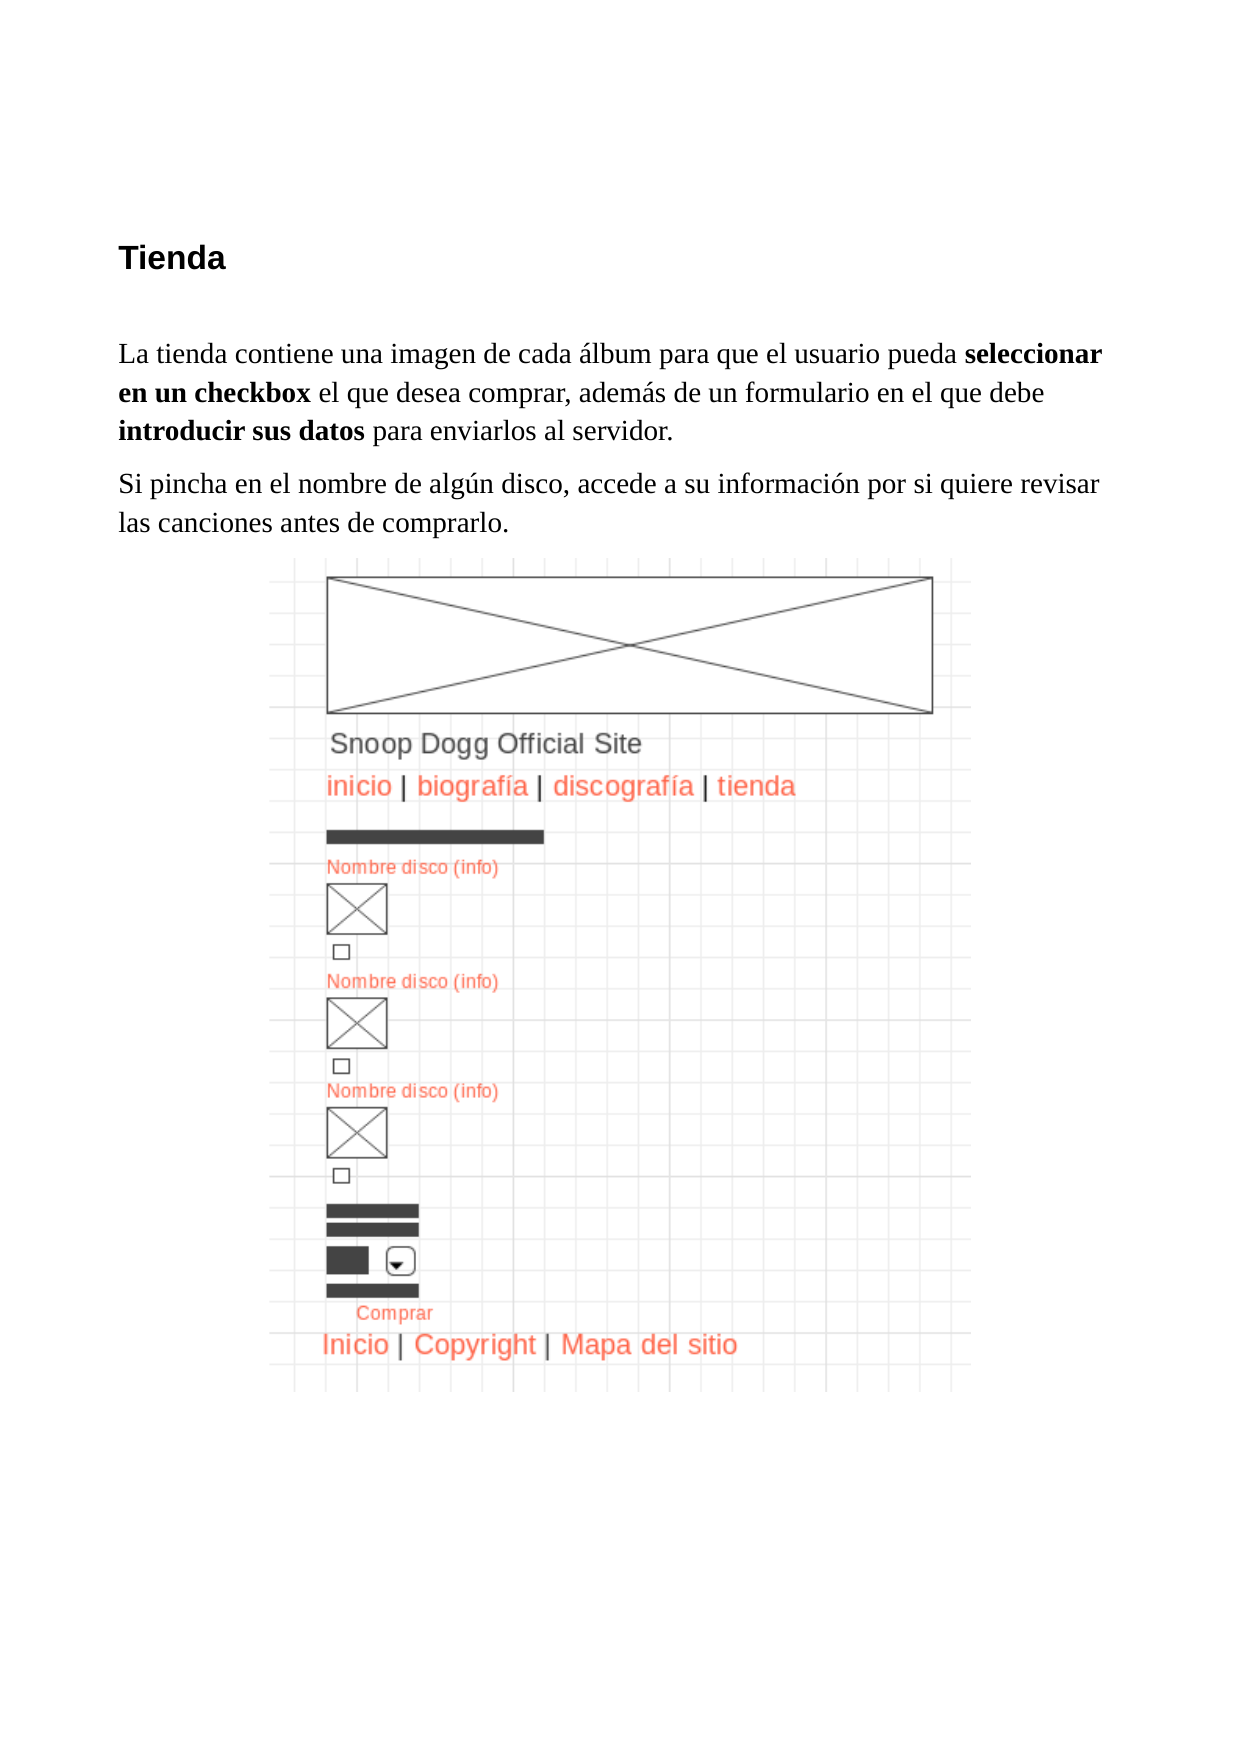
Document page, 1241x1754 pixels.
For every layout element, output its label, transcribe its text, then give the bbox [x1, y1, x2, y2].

subtitle Tienda [118, 238, 1122, 276]
text La tienda contiene una imagen de cada álbum para que el usuario pueda seleccionar en un checkbox el que desea comprar, además de un formulario en el que debe introducir sus datos para enviarlos al servidor. [118, 336, 1122, 447]
picture [269, 558, 971, 1392]
text Si pincha en el nombre de algún disco, accede a su información por si quiere revisar las canciones antes de comprarlo. [118, 467, 1122, 539]
